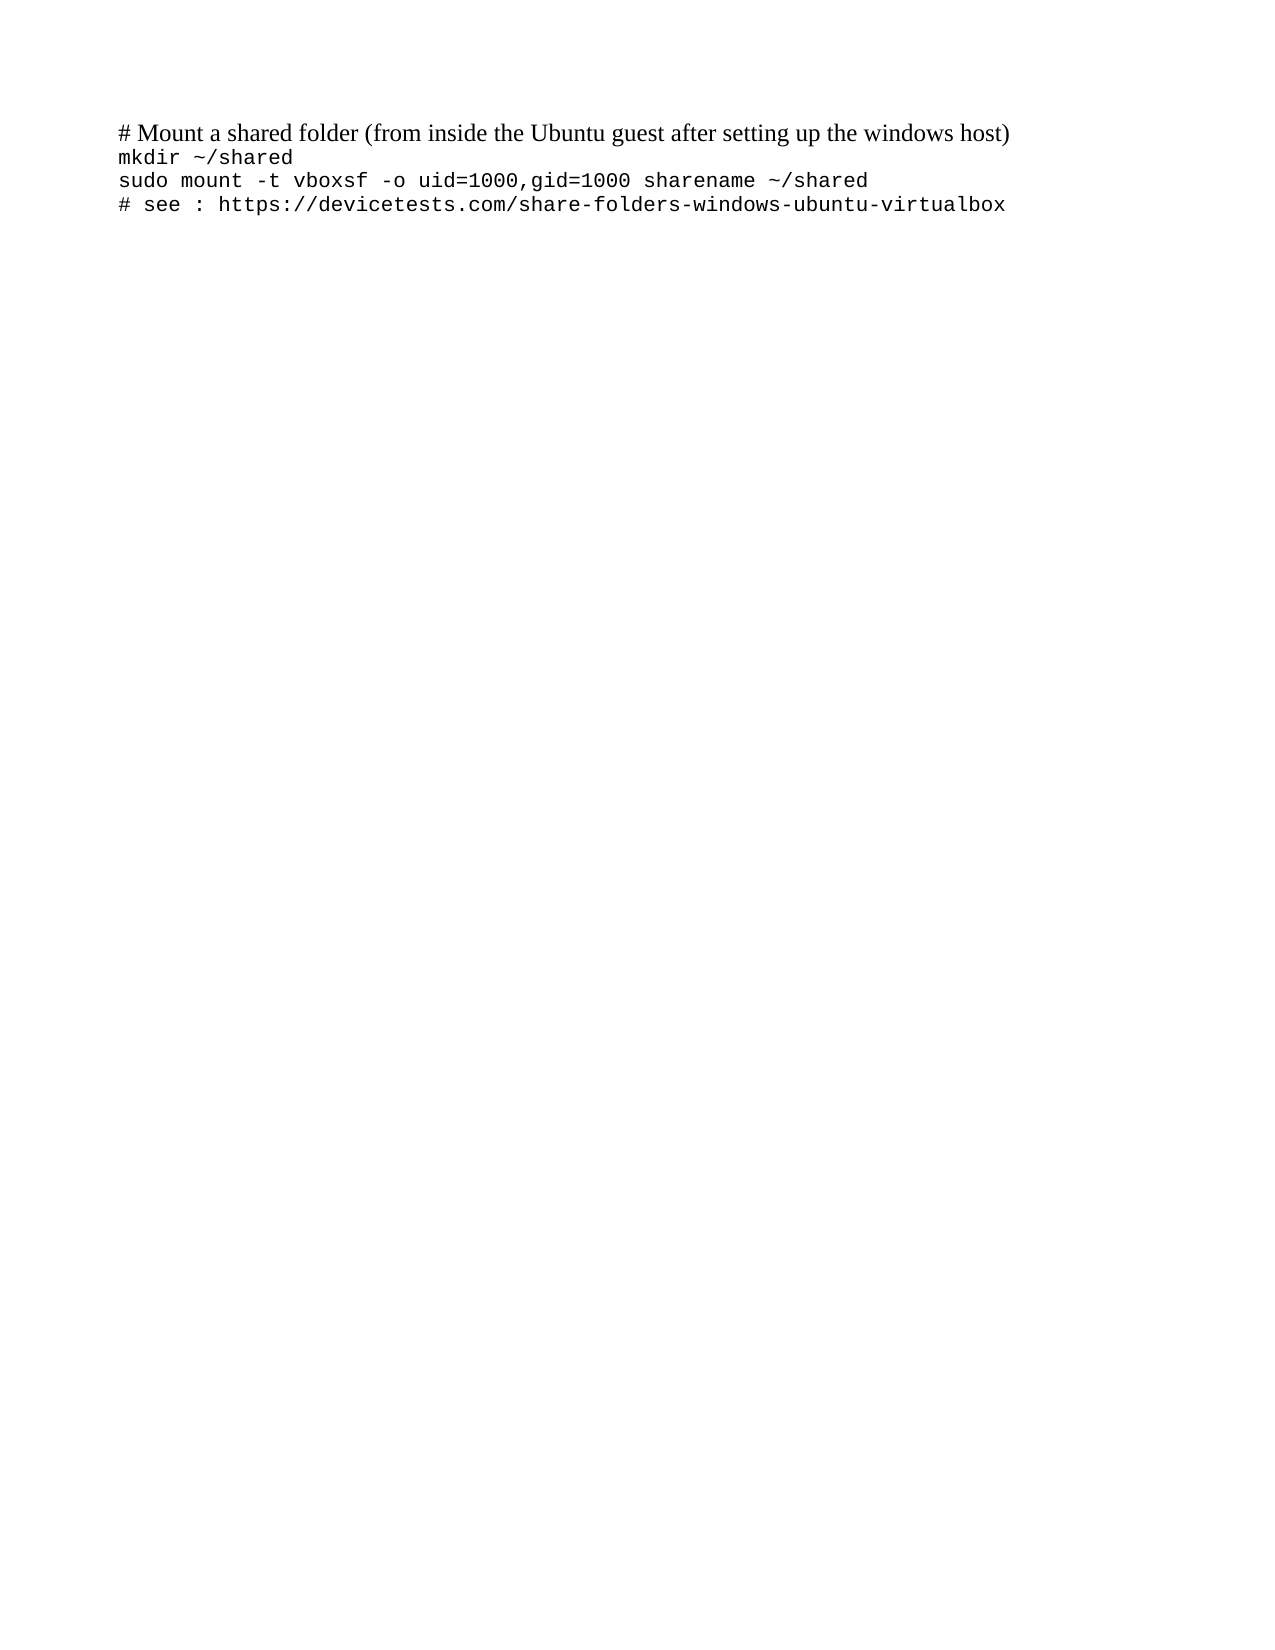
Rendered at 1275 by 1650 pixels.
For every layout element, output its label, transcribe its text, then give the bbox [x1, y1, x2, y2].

text # see : https://devicetests.com/share-folders-windows-ubuntu-virtualbox [118, 194, 1157, 218]
text # Mount a shared folder (from inside the Ubuntu guest after setting up the windows host) [118, 118, 1157, 147]
text sudo mount -t vboxsf -o uid=1000,gid=1000 sharename ~/shared [118, 171, 1157, 194]
text mkdir ~/shared [118, 147, 1157, 171]
